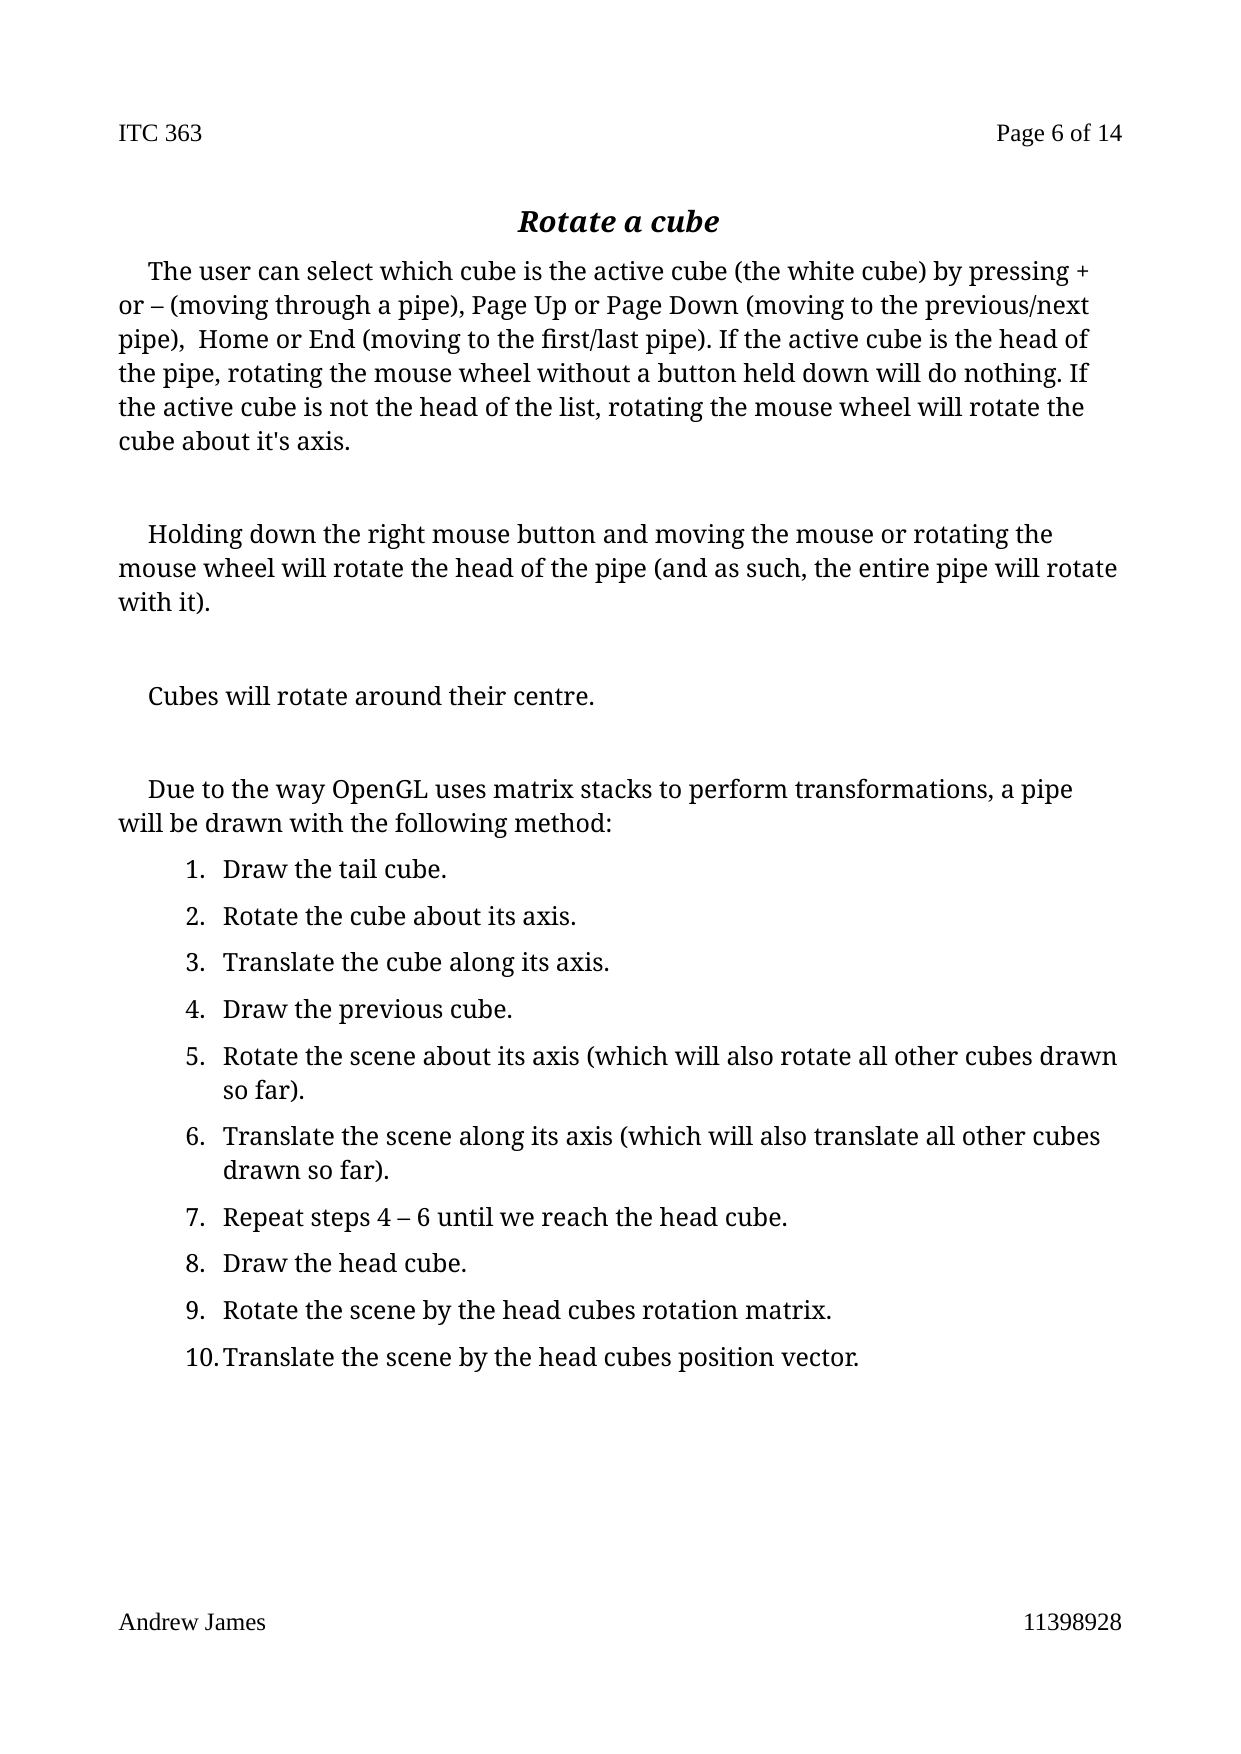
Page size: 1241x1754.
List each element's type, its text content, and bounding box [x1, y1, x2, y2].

text Cubes will rotate around their centre. [118, 678, 1122, 712]
list Rotate the scene about its axis (which will also rotate all other cubes drawn so far). [185, 1038, 1122, 1106]
list Repeat steps 4 – 6 until we reach the head cube. [185, 1199, 1122, 1233]
text Holding down the right mouse button and moving the mouse or rotating the mouse wheel will rotate the head of the pipe (and as such, the entire pipe will rotate with it). [118, 517, 1122, 619]
list Translate the scene along its axis (which will also translate all other cubes drawn so far). [185, 1119, 1122, 1187]
text The user can select which cube is the active cube (the white cube) by pressing + or – (moving through a pipe), Page Up or Page Down (moving to the previous/next pipe), Home or End (moving to the first/last pipe). If the active cube is the head of the pipe, rotating the mouse wheel without a button held down will do nothing. If the active cube is not the head of the list, rotating the mouse wheel will rotate the cube about it's axis. [118, 253, 1122, 458]
subtitle Rotate a cube [118, 201, 1122, 241]
text Due to the way OpenGL uses matrix stacks to perform transformations, a pipe will be drawn with the following method: [118, 771, 1122, 839]
list Draw the previous cube. [185, 992, 1122, 1026]
list Translate the cube along its axis. [185, 945, 1122, 979]
list Rotate the scene by the head cubes rotation matrix. [185, 1293, 1122, 1327]
list Translate the scene by the head cubes position vector. [185, 1339, 1122, 1373]
list Draw the head cube. [185, 1246, 1122, 1280]
list Rotate the cube about its axis. [185, 898, 1122, 933]
list Draw the tail cube. [185, 852, 1122, 886]
